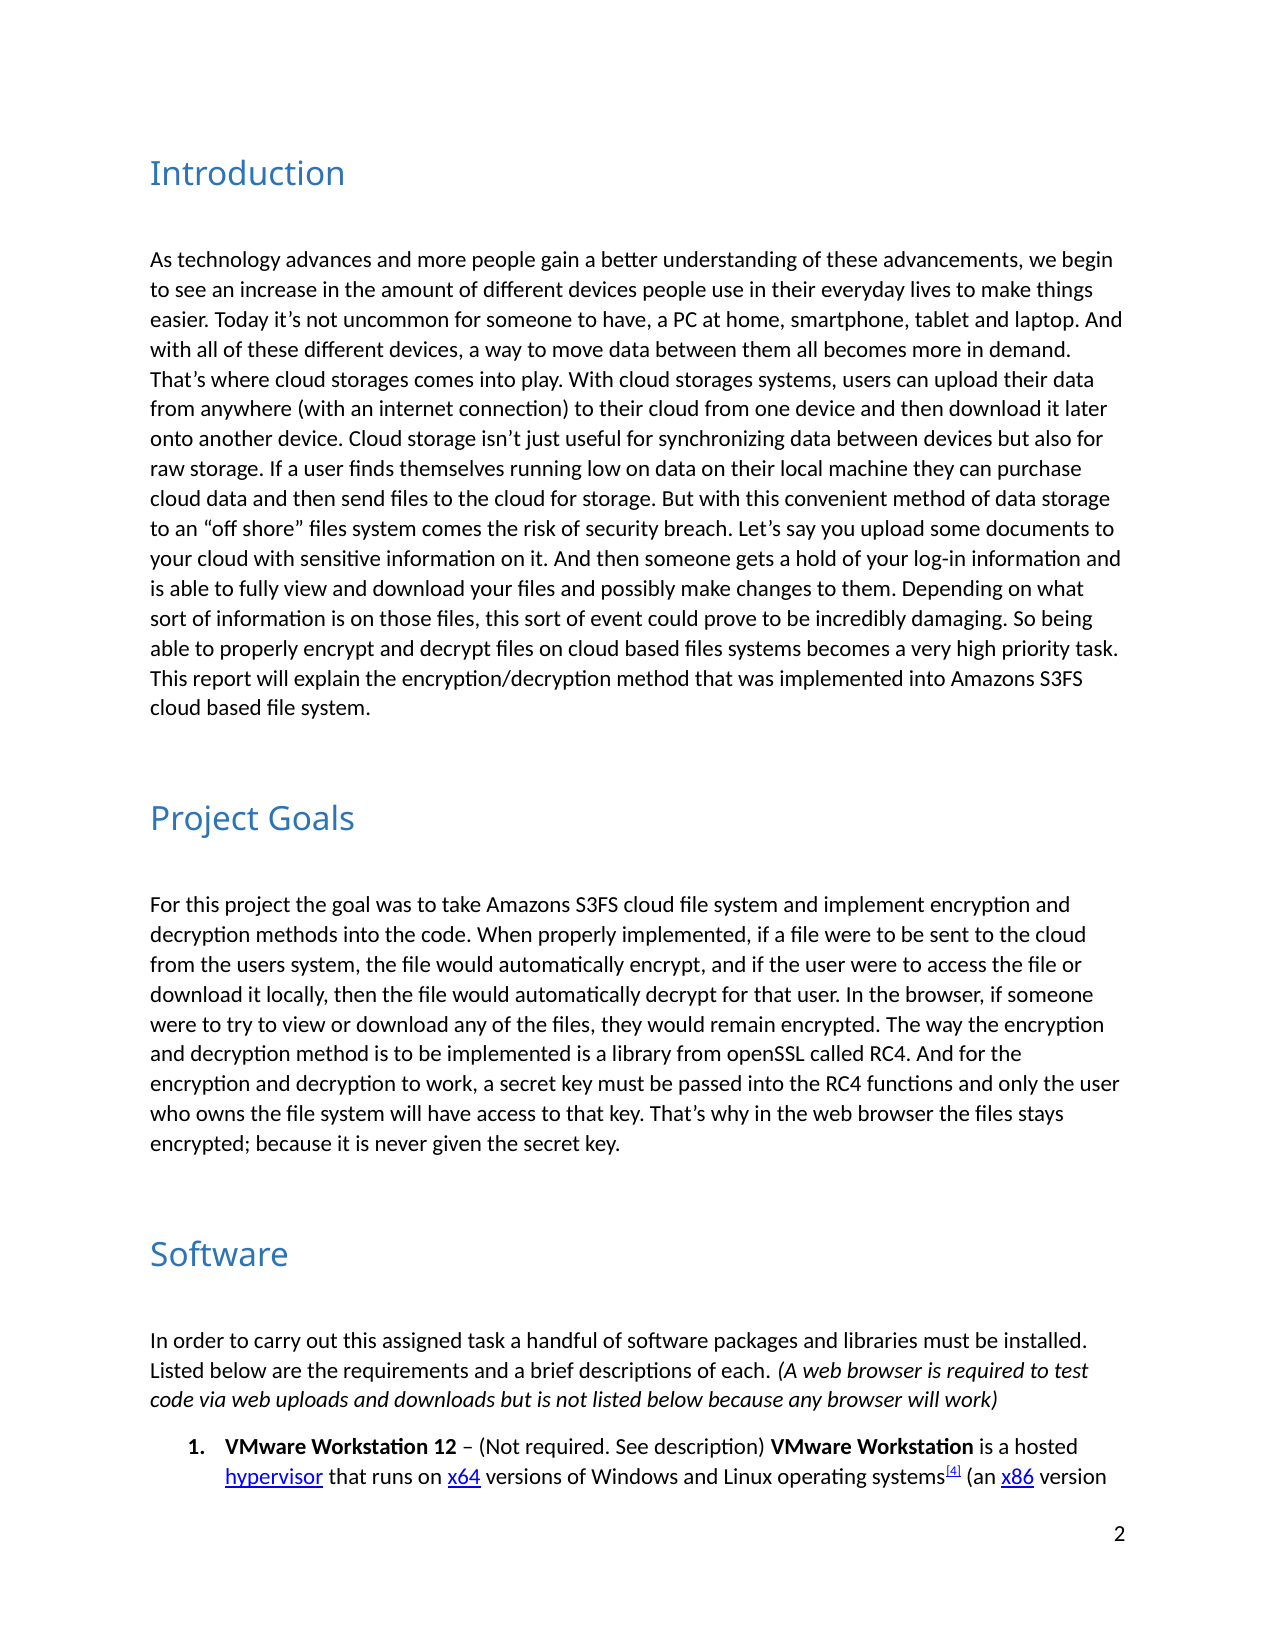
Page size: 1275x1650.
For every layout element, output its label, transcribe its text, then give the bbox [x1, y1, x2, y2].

list VMware Workstation 12 – (Not required. See description) VMware Workstation is a hosted hypervisor that runs on x64 versions of Windows and Linux operating systems[4] (an x86 version [187, 1432, 1125, 1490]
text For this project the goal was to take Amazons S3FS cloud file system and implement encryption and decryption methods into the code. When properly implemented, if a file were to be sent to the cloud from the users system, the file would automatically encrypt, and if the user were to access the file or download it locally, then the file would automatically decrypt for that user. In the browser, if someone were to try to view or download any of the files, they would remain encrypted. The way the encryption and decryption method is to be implemented is a library from openSSL called RC4. And for the encryption and decryption to work, a secret key must be passed into the RC4 functions and only the user who owns the file system will have access to that key. That’s why in the web browser the files stays encrypted; because it is never given the secret key. [150, 890, 1125, 1157]
subtitle Project Goals [150, 795, 1125, 840]
text In order to carry out this assigned task a handful of software packages and libraries must be installed. Listed below are the requirements and a brief descriptions of each. (A web browser is required to test code via web uploads and downloads but is not listed below because any browser will work) [150, 1326, 1125, 1414]
subtitle Introduction [150, 150, 1125, 195]
text As technology advances and more people gain a better understanding of these advancements, we begin to see an increase in the amount of different devices people use in their everyday lives to make things easier. Today it’s not uncommon for someone to have, a PC at home, smartphone, tablet and laptop. And with all of these different devices, a way to move data between them all becomes more in demand. That’s where cloud storages comes into play. With cloud storages systems, users can upload their data from anywhere (with an internet connection) to their cloud from one device and then download it later onto another device. Cloud storage isn’t just useful for synchronizing data between devices but also for raw storage. If a user finds themselves running low on data on their local machine they can purchase cloud data and then send files to the cloud for storage. But with this convenient method of data storage to an “off shore” files system comes the risk of security breach. Let’s say you upload some documents to your cloud with sensitive information on it. And then someone gets a hold of your log-in information and is able to fully view and download your files and possibly make changes to them. Depending on what sort of information is on those files, this sort of event could prove to be incredibly damaging. So being able to properly encrypt and decrypt files on cloud based files systems becomes a very high priority task. This report will explain the encryption/decryption method that was implemented into Amazons S3FS cloud based file system. [150, 245, 1125, 722]
subtitle Software [150, 1231, 1125, 1276]
